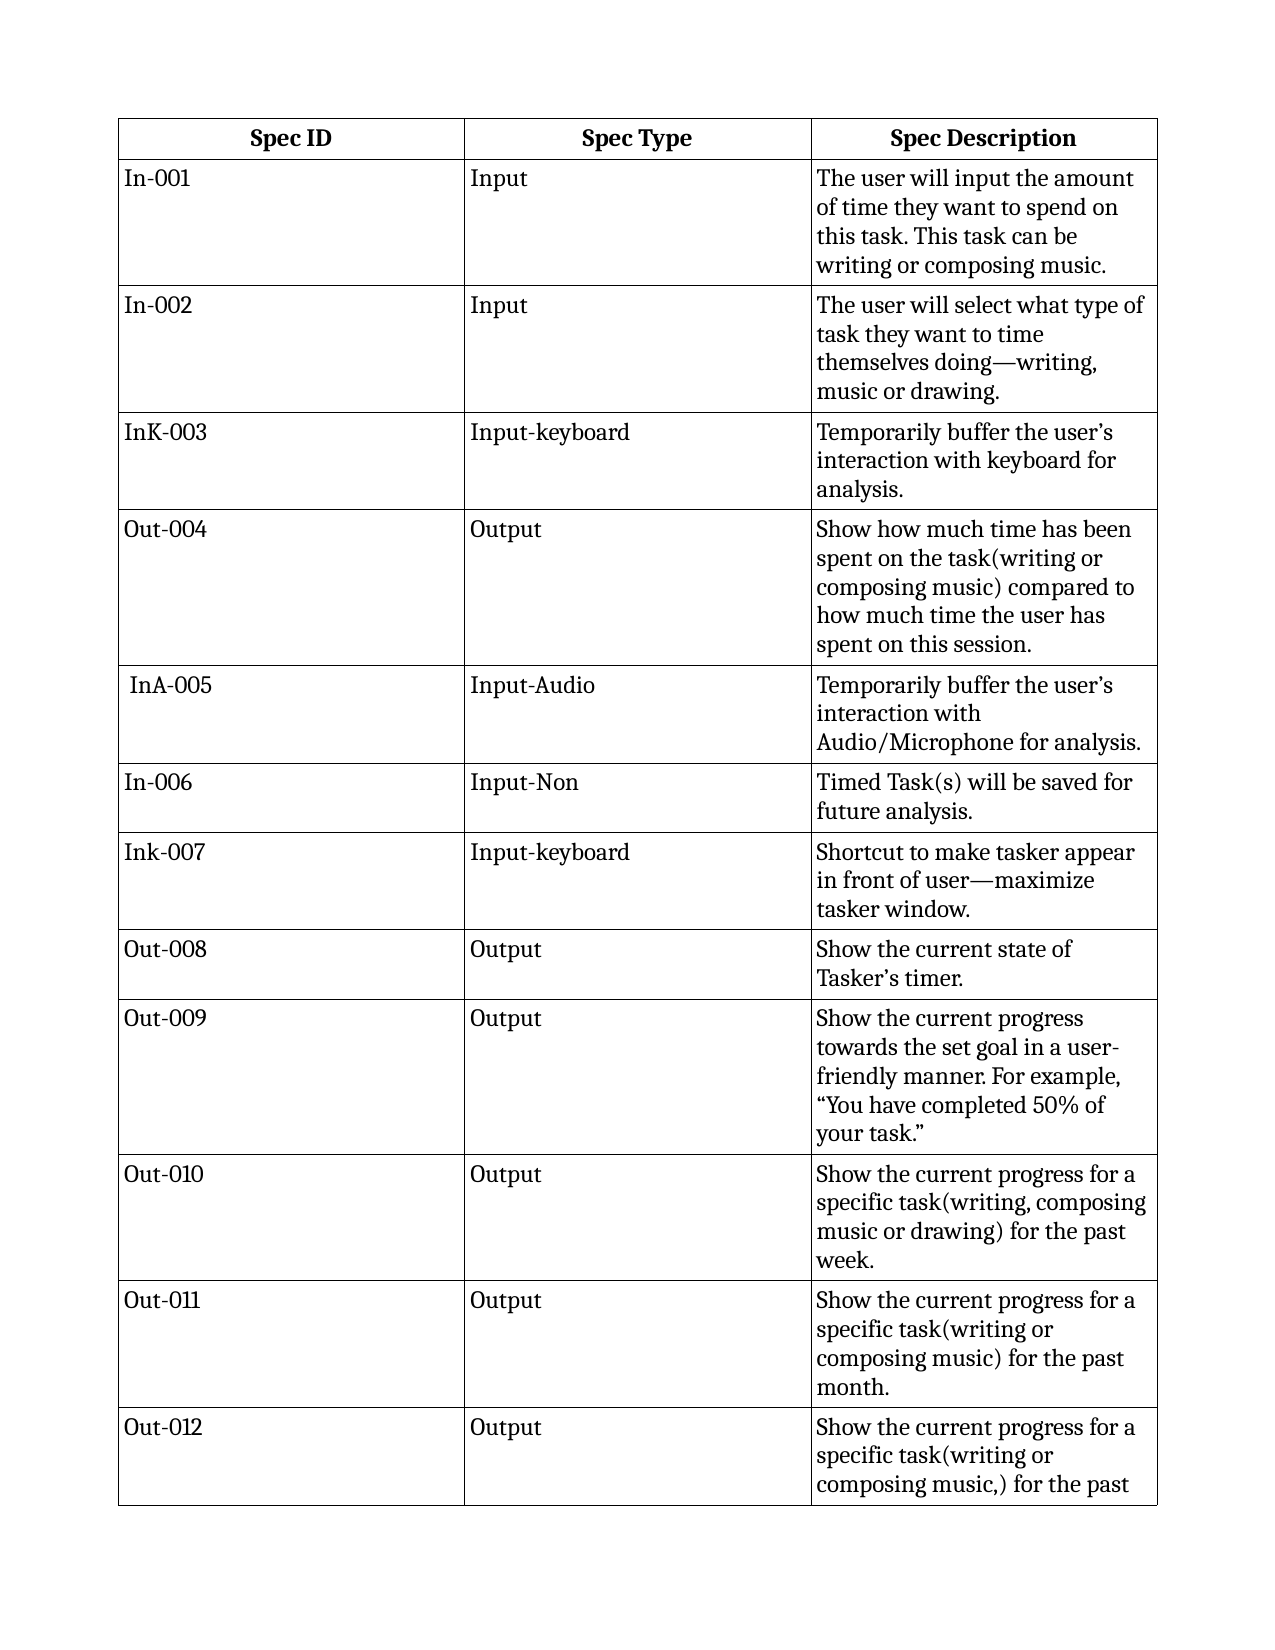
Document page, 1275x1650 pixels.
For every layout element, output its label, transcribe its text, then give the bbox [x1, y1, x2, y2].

table_cell Input-Audio [465, 666, 811, 762]
table_cell Output [465, 1000, 811, 1154]
table_cell Output [465, 510, 811, 665]
table_cell Input [465, 286, 811, 412]
table_cell Temporarily buffer the user’s interaction with keyboard for analysis. [812, 413, 1157, 509]
table_cell Output [465, 1281, 811, 1407]
table_header Spec ID [119, 119, 464, 158]
table_cell Show the current progress towards the set goal in a user-friendly manner. For example, “You have completed 50% of your task.” [812, 1000, 1157, 1154]
table_cell The user will input the amount of time they want to spend on this task. This task can be writing or composing music. [812, 160, 1157, 285]
table_cell Input-keyboard [465, 833, 811, 929]
table_cell Input-Non [465, 764, 811, 832]
table_cell Show how much time has been spent on the task(writing or composing music) compared to how much time the user has spent on this session. [812, 510, 1157, 665]
table_header Spec Type [465, 119, 811, 158]
table_cell Show the current progress for a specific task(writing or composing music) for the past month. [812, 1281, 1157, 1407]
table_cell InA-005 [119, 666, 464, 762]
table_cell Out-009 [119, 1000, 464, 1154]
table_cell Show the current progress for a specific task(writing, composing music or drawing) for the past week. [812, 1155, 1157, 1280]
table_cell Out-012 [119, 1408, 464, 1505]
table_cell Out-010 [119, 1155, 464, 1280]
table_cell Temporarily buffer the user’s interaction with Audio/Microphone for analysis. [812, 666, 1157, 762]
table_cell In-002 [119, 286, 464, 412]
table_cell Output [465, 1408, 811, 1505]
table_cell Out-011 [119, 1281, 464, 1407]
table_cell Shortcut to make tasker appear in front of user—maximize tasker window. [812, 833, 1157, 929]
table_cell InK-003 [119, 413, 464, 509]
table_cell Output [465, 1155, 811, 1280]
table_cell Ink-007 [119, 833, 464, 929]
table_cell Input-keyboard [465, 413, 811, 509]
table_cell Input [465, 160, 811, 285]
table_cell Out-008 [119, 930, 464, 998]
table_header Spec Description [812, 119, 1157, 158]
table_cell Show the current state of Tasker’s timer. [812, 930, 1157, 998]
table_cell Output [465, 930, 811, 998]
table_cell The user will select what type of task they want to time themselves doing—writing, music or drawing. [812, 286, 1157, 412]
table_cell Timed Task(s) will be saved for future analysis. [812, 764, 1157, 832]
table_cell Show the current progress for a specific task(writing or composing music,) for the past [812, 1408, 1157, 1505]
table_cell In-006 [119, 764, 464, 832]
table_cell Out-004 [119, 510, 464, 665]
table_cell In-001 [119, 160, 464, 285]
